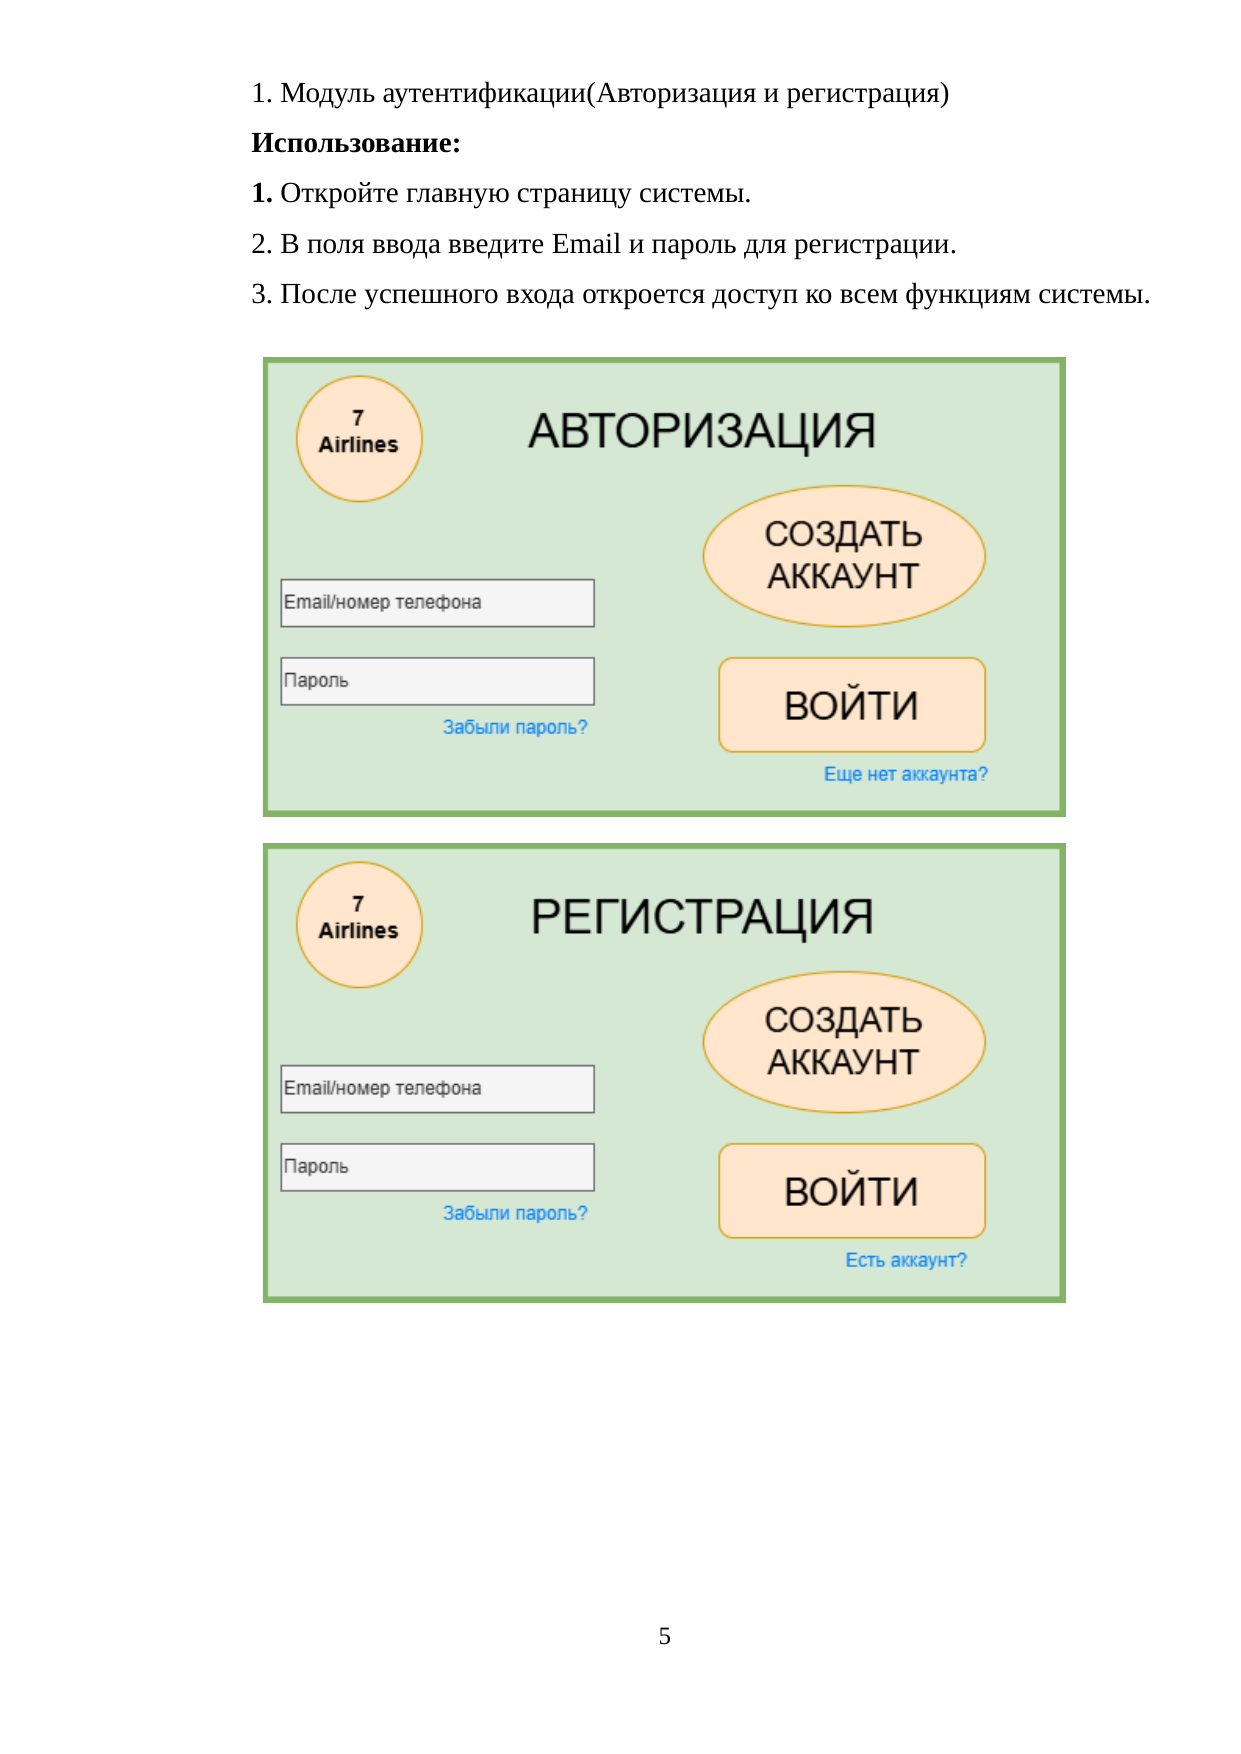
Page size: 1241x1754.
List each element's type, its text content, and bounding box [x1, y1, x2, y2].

subtitle 1. Модуль аутентификации(Авторизация и регистрация) [177, 75, 1152, 108]
subtitle Использование: [177, 125, 1152, 159]
subtitle 3. После успешного входа откроется доступ ко всем функциям системы. [177, 276, 1152, 310]
subtitle 2. В поля ввода введите Email и пароль для регистрации. [177, 226, 1152, 259]
subtitle 1. Откройте главную страницу системы. [177, 176, 1152, 209]
